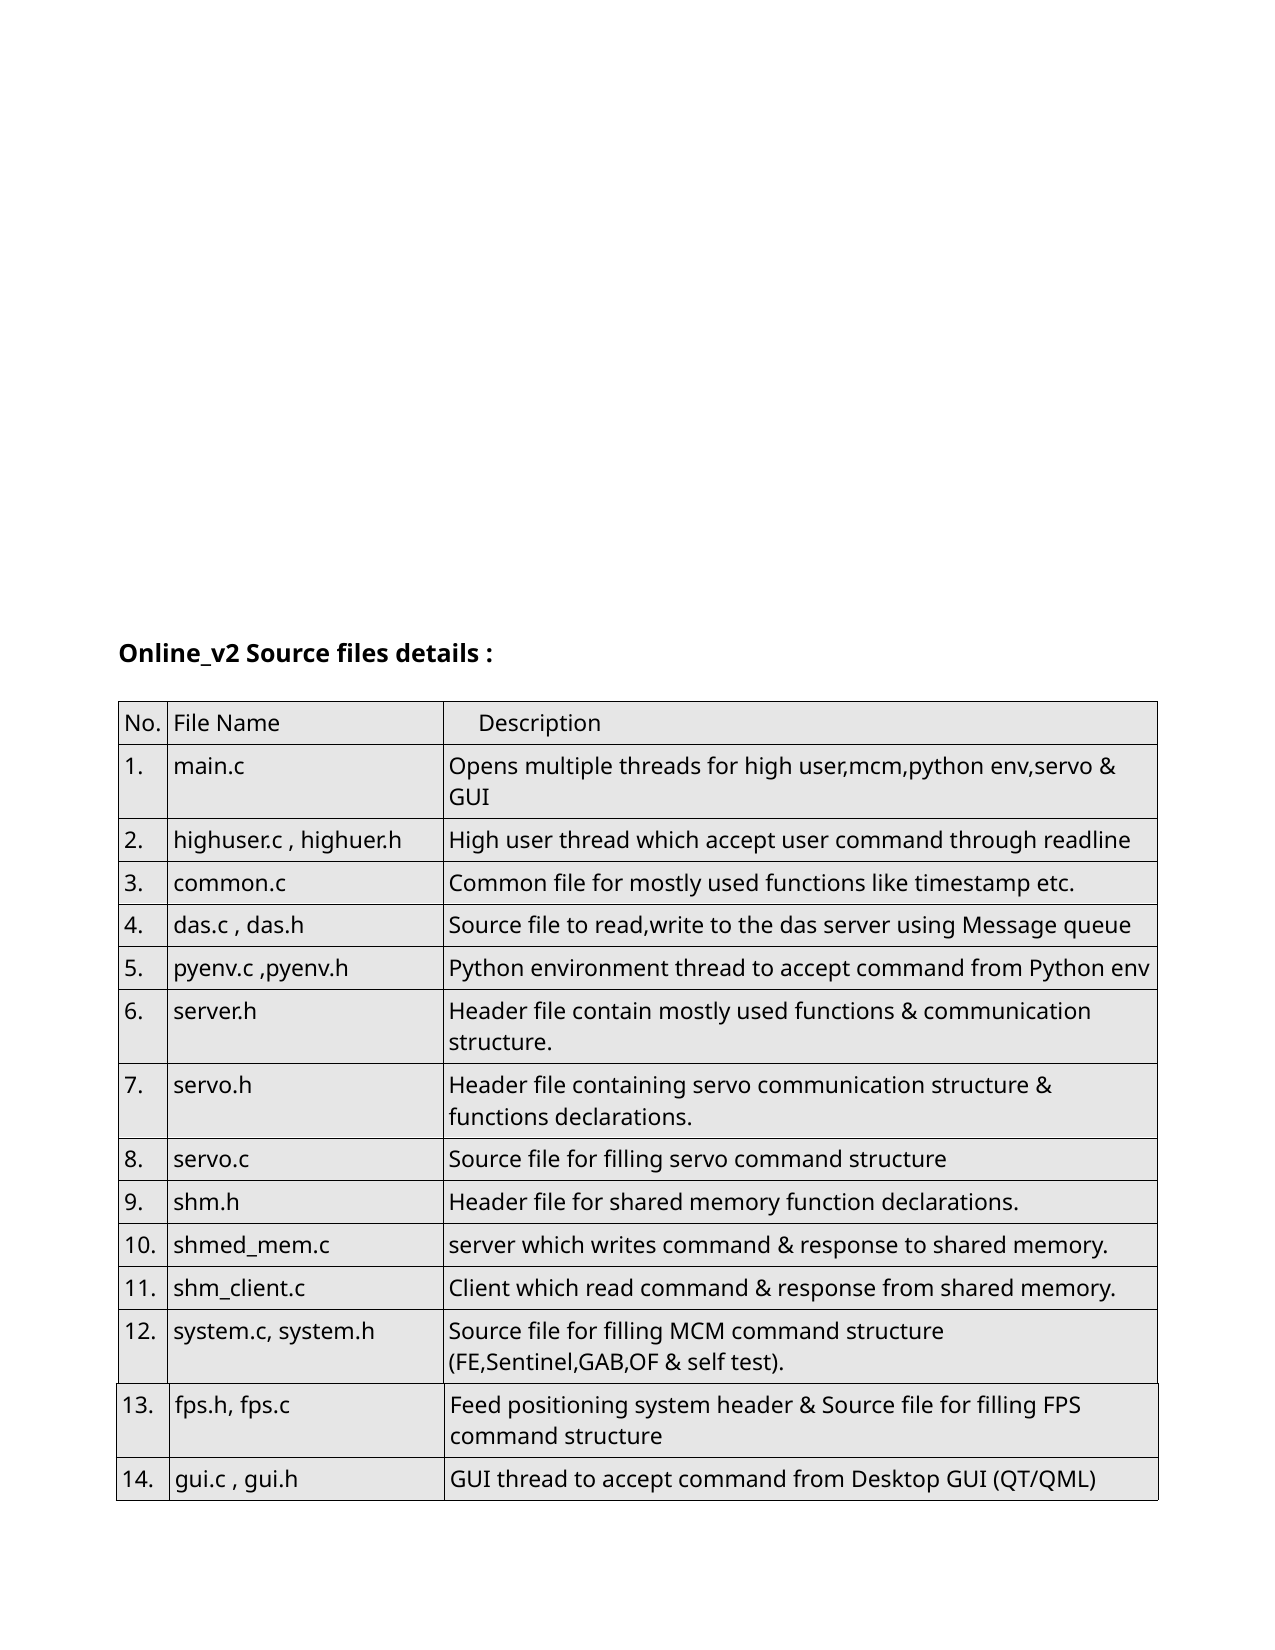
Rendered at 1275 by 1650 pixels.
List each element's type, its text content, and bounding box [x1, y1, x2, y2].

table_cell shmed_mem.c [168, 1224, 443, 1266]
table_cell Source file for filling servo command structure [444, 1139, 1157, 1180]
table_cell 2. [119, 819, 167, 861]
table_cell highuser.c , highuer.h [168, 819, 443, 861]
text Online_v2 Source files details : [118, 636, 1157, 670]
table_header Description [444, 702, 1157, 744]
table_cell 6. [119, 990, 167, 1063]
table_header 5. [119, 947, 167, 989]
table_cell 11. [119, 1267, 167, 1309]
table_cell High user thread which accept user command through readline [444, 819, 1157, 861]
table_cell 10. [119, 1224, 167, 1266]
table_cell system.c, system.h [168, 1310, 443, 1383]
table_cell 3. [119, 862, 167, 903]
table_cell gui.c , gui.h [170, 1458, 444, 1500]
table_cell Source file for filling MCM command structure (FE,Sentinel,GAB,OF & self test). [444, 1310, 1157, 1383]
table_cell common.c [168, 862, 443, 903]
table_cell 1. [119, 745, 167, 818]
table_header File Name [168, 702, 443, 744]
table_header shm.h [168, 1181, 443, 1223]
table_cell Client which read command & response from shared memory. [444, 1267, 1157, 1309]
table_cell servo.c [168, 1139, 443, 1180]
table_cell main.c [168, 745, 443, 818]
table_cell 7. [119, 1064, 167, 1137]
table_cell server.h [168, 990, 443, 1063]
table_cell 14. [117, 1458, 169, 1500]
table_header pyenv.c ,pyenv.h [168, 947, 443, 989]
table_cell 12. [119, 1310, 167, 1383]
table_cell Opens multiple threads for high user,mcm,python env,servo & GUI [444, 745, 1157, 818]
table_header 13. [117, 1384, 169, 1457]
table_cell GUI thread to accept command from Desktop GUI (QT/QML) [445, 1458, 1158, 1500]
table_cell Common file for mostly used functions like timestamp etc. [444, 862, 1157, 903]
table_header Feed positioning system header & Source file for filling FPS command structure [445, 1384, 1158, 1457]
table_cell server which writes command & response to shared memory. [444, 1224, 1157, 1266]
table_header Python environment thread to accept command from Python env [444, 947, 1157, 989]
table_header 9. [119, 1181, 167, 1223]
table_cell 8. [119, 1139, 167, 1180]
table_header 4. [119, 905, 167, 946]
table_cell Header file contain mostly used functions & communication structure. [444, 990, 1157, 1063]
table_cell servo.h [168, 1064, 443, 1137]
table_cell Header file containing servo communication structure & functions declarations. [444, 1064, 1157, 1137]
table_header fps.h, fps.c [170, 1384, 444, 1457]
table_header Source file to read,write to the das server using Message queue [444, 905, 1157, 946]
table_header No. [119, 702, 167, 744]
table_header Header file for shared memory function declarations. [444, 1181, 1157, 1223]
table_header das.c , das.h [168, 905, 443, 946]
table_cell shm_client.c [168, 1267, 443, 1309]
